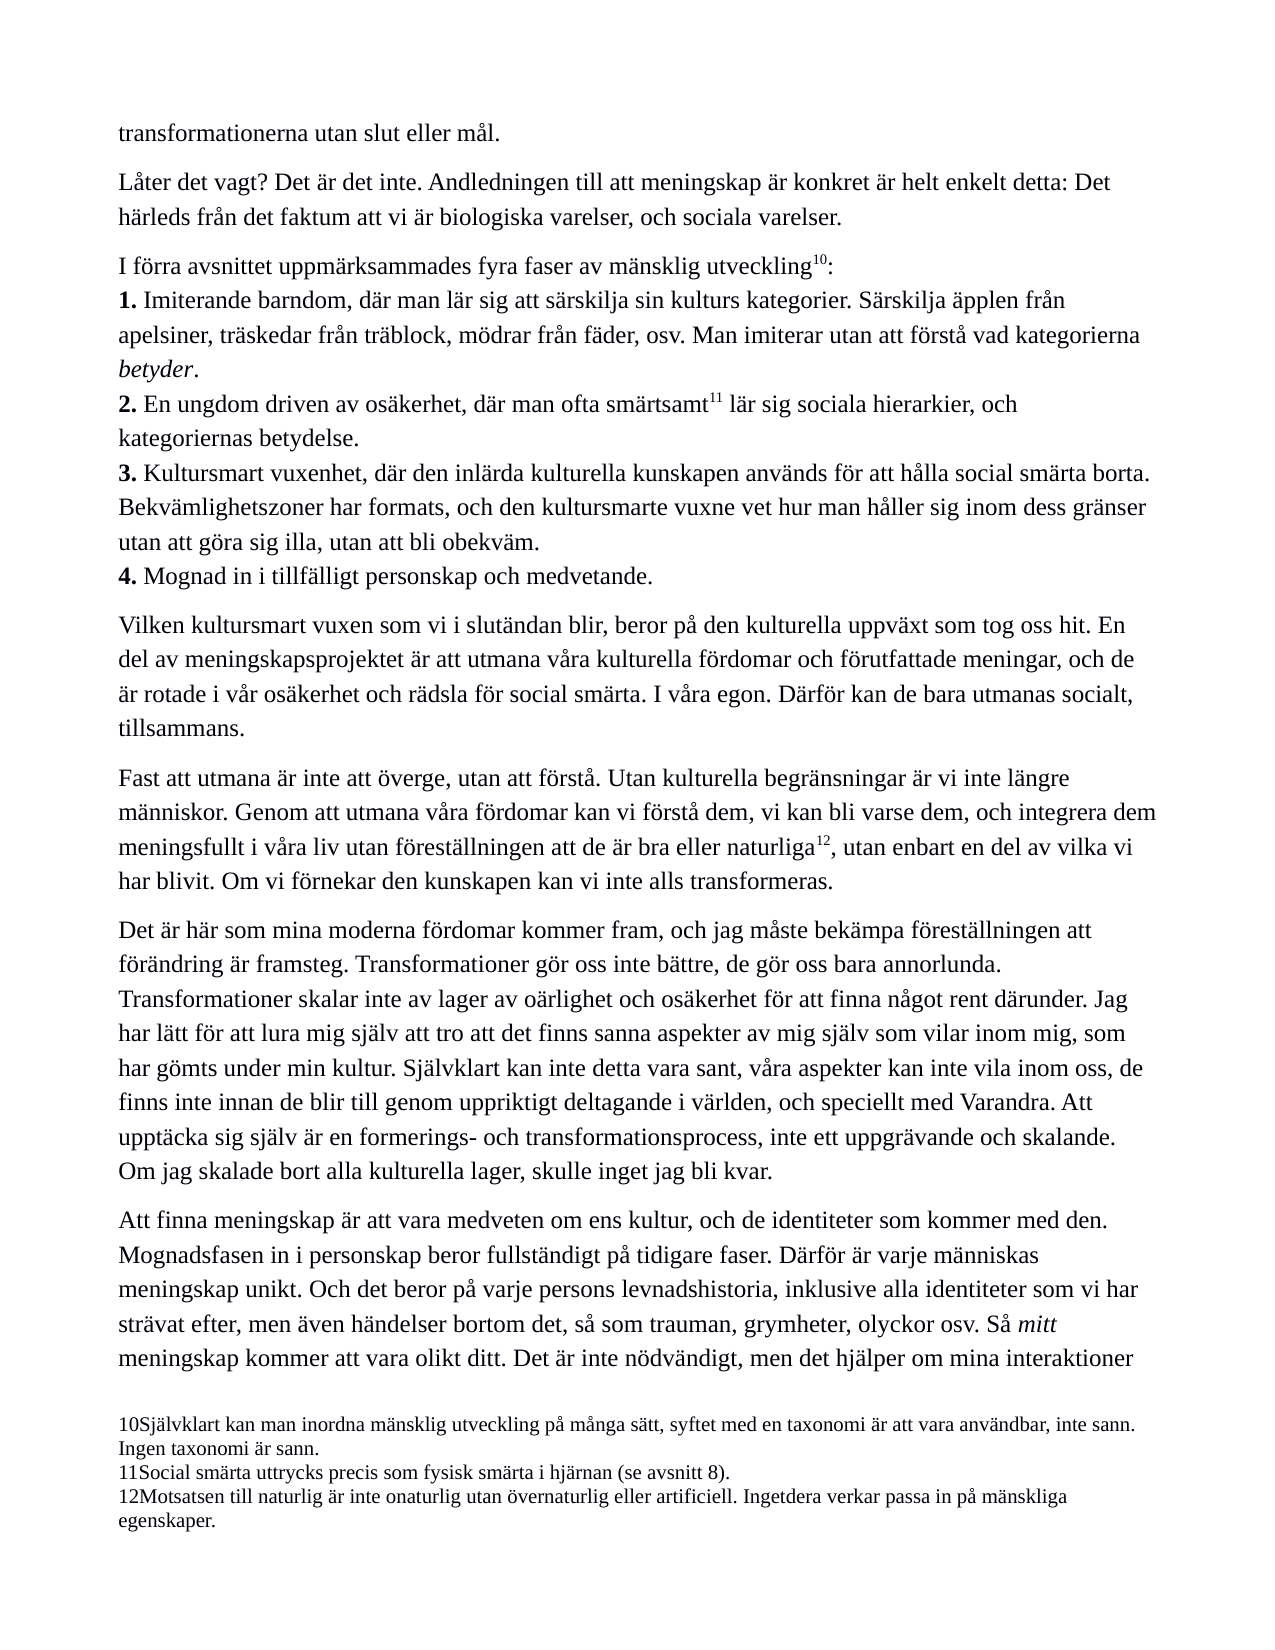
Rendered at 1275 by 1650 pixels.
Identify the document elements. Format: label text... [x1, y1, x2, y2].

text Att finna meningskap är att vara medveten om ens kultur, och de identiteter som kommer med den. Mognadsfasen in i personskap beror fullständigt på tidigare faser. Därför är varje människas meningskap unikt. Och det beror på varje persons levnadshistoria, inklusive alla identiteter som vi har strävat efter, men även händelser bortom det, så som trauman, grymheter, olyckor osv. Så mitt meningskap kommer att vara olikt ditt. Det är inte nödvändigt, men det hjälper om mina interaktioner [118, 1206, 1157, 1372]
text Motsatsen till naturlig är inte onaturlig utan övernaturlig eller artificiell. Ingetdera verkar passa in på mänskliga egenskaper. [118, 1484, 1157, 1532]
text Låter det vagt? Det är det inte. Andledningen till att meningskap är konkret är helt enkelt detta: Det härleds från det faktum att vi är biologiska varelser, och sociala varelser. [118, 167, 1157, 230]
text Social smärta uttrycks precis som fysisk smärta i hjärnan (se avsnitt 8). [118, 1460, 1157, 1484]
text Självklart kan man inordna mänsklig utveckling på många sätt, syftet med en taxonomi är att vara användbar, inte sann. Ingen taxonomi är sann. [118, 1412, 1157, 1460]
text Det är här som mina moderna fördomar kommer fram, och jag måste bekämpa föreställningen att förändring är framsteg. Transformationer gör oss inte bättre, de gör oss bara annorlunda. Transformationer skalar inte av lager av oärlighet och osäkerhet för att finna något rent därunder. Jag har lätt för att lura mig själv att tro att det finns sanna aspekter av mig själv som vilar inom mig, som har gömts under min kultur. Självklart kan inte detta vara sant, våra aspekter kan inte vila inom oss, de finns inte innan de blir till genom uppriktigt deltagande i världen, och speciellt med Varandra. Att upptäcka sig själv är en formerings- och transformationsprocess, inte ett uppgrävande och skalande. Om jag skalade bort alla kulturella lager, skulle inget jag bli kvar. [118, 915, 1157, 1185]
text transformationerna utan slut eller mål. [118, 118, 1157, 147]
text Fast att utmana är inte att överge, utan att förstå. Utan kulturella begränsningar är vi inte längre människor. Genom att utmana våra fördomar kan vi förstå dem, vi kan bli varse dem, och integrera dem meningsfullt i våra liv utan föreställningen att de är bra eller naturliga, utan enbart en del av vilka vi har blivit. Om vi förnekar den kunskapen kan vi inte alls transformeras. [118, 763, 1157, 895]
text Vilken kultursmart vuxen som vi i slutändan blir, beror på den kulturella uppväxt som tog oss hit. En del av meningskapsprojektet är att utmana våra kulturella fördomar och förutfattade meningar, och de är rotade i vår osäkerhet och rädsla för social smärta. I våra egon. Därför kan de bara utmanas socialt, tillsammans. [118, 610, 1157, 742]
text I förra avsnittet uppmärksammades fyra faser av mänsklig utveckling: 1. Imiterande barndom, där man lär sig att särskilja sin kulturs kategorier. Särskilja äpplen från apelsiner, träskedar från träblock, mödrar från fäder, osv. Man imiterar utan att förstå vad kategorierna betyder. 2. En ungdom driven av osäkerhet, där man ofta smärtsamt lär sig sociala hierarkier, och kategoriernas betydelse. 3. Kultursmart vuxenhet, där den inlärda kulturella kunskapen används för att hålla social smärta borta. Bekvämlighetszoner har formats, och den kultursmarte vuxne vet hur man håller sig inom dess gränser utan att göra sig illa, utan att bli obekväm. 4. Mognad in i tillfälligt personskap och medvetande. [118, 251, 1157, 590]
